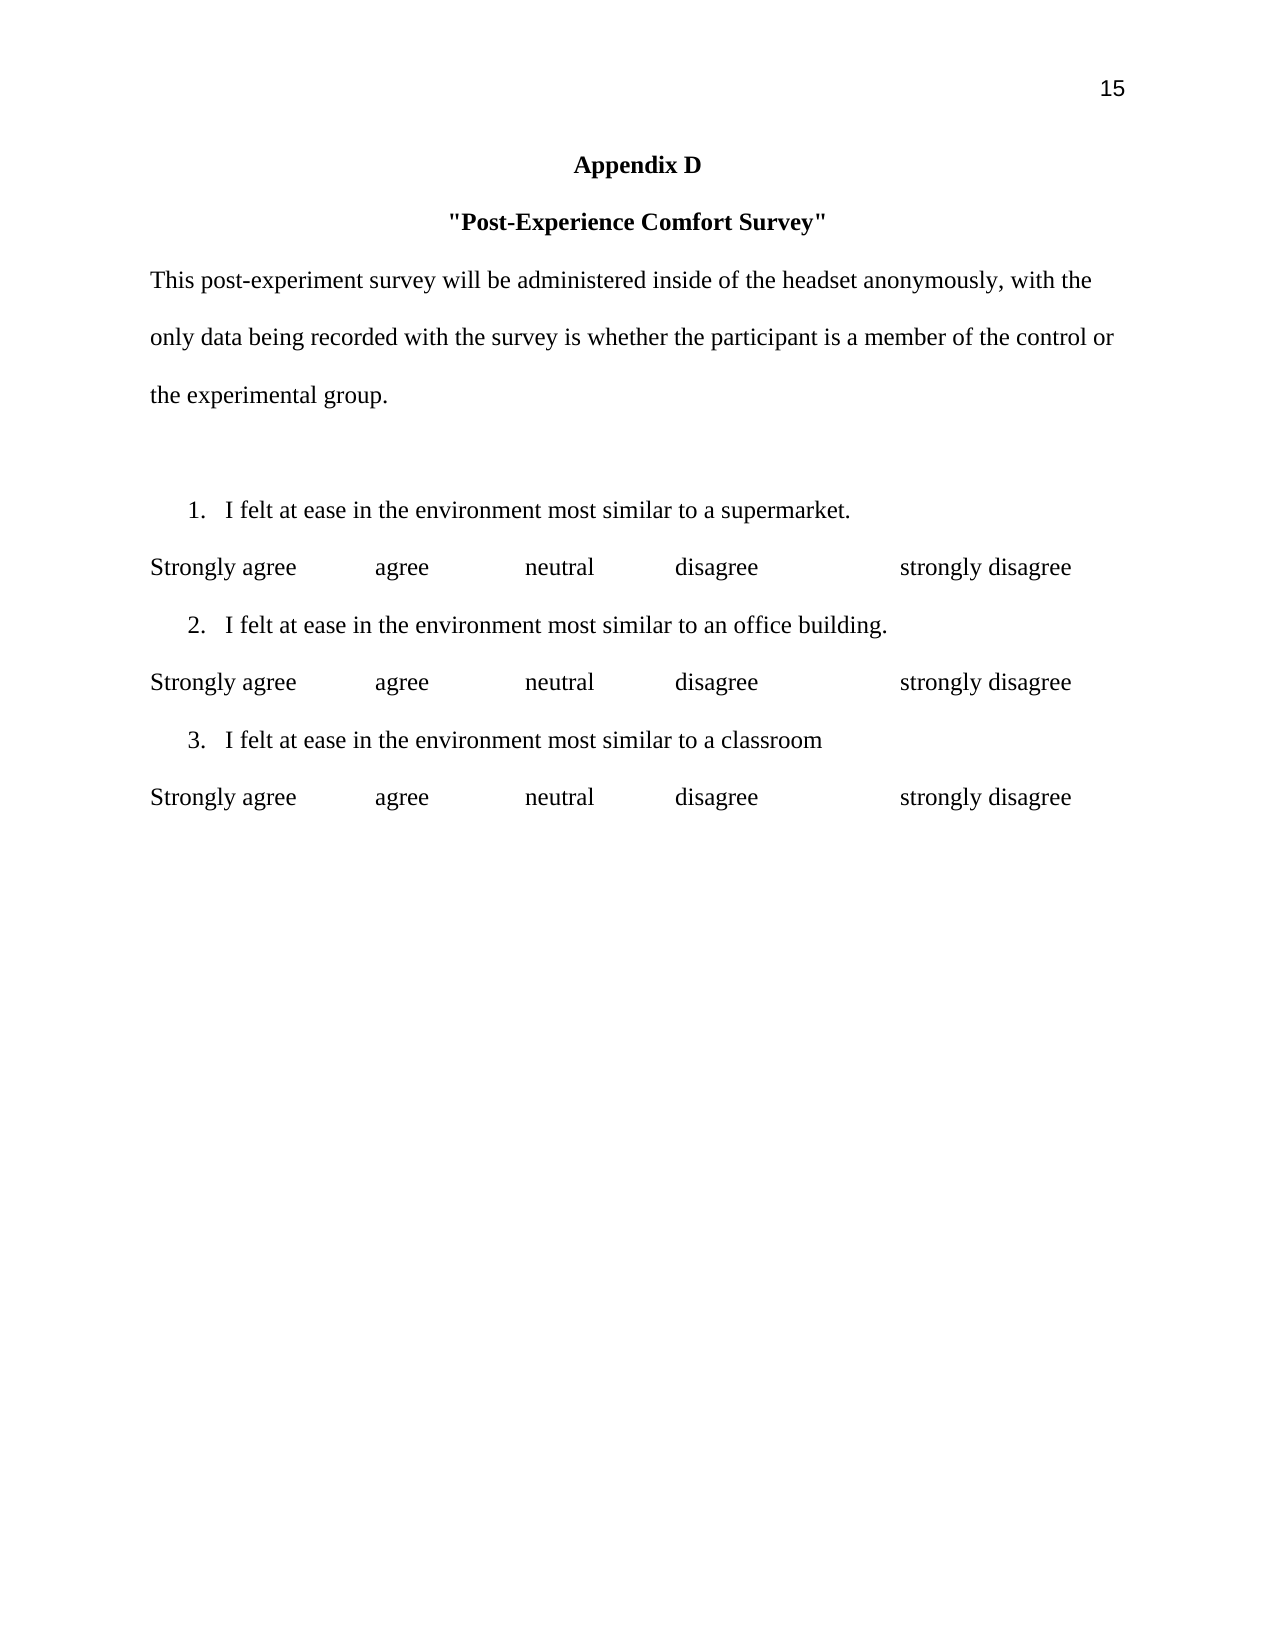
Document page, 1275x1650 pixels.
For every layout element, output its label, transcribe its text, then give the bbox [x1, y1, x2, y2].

text Strongly agree agree neutral disagree strongly disagree [150, 782, 1125, 811]
text Strongly agree agree neutral disagree strongly disagree [150, 667, 1125, 696]
subtitle Appendix D [150, 150, 1125, 179]
list I felt at ease in the environment most similar to an office building. [187, 610, 1125, 639]
text This post-experiment survey will be administered inside of the headset anonymously, with the only data being recorded with the survey is whether the participant is a member of the control or the experimental group. [150, 265, 1125, 409]
text "Post-Experience Comfort Survey" [150, 207, 1125, 236]
text Strongly agree agree neutral disagree strongly disagree [150, 552, 1125, 581]
list I felt at ease in the environment most similar to a supermarket. [187, 495, 1125, 524]
list I felt at ease in the environment most similar to a classroom [187, 725, 1125, 754]
